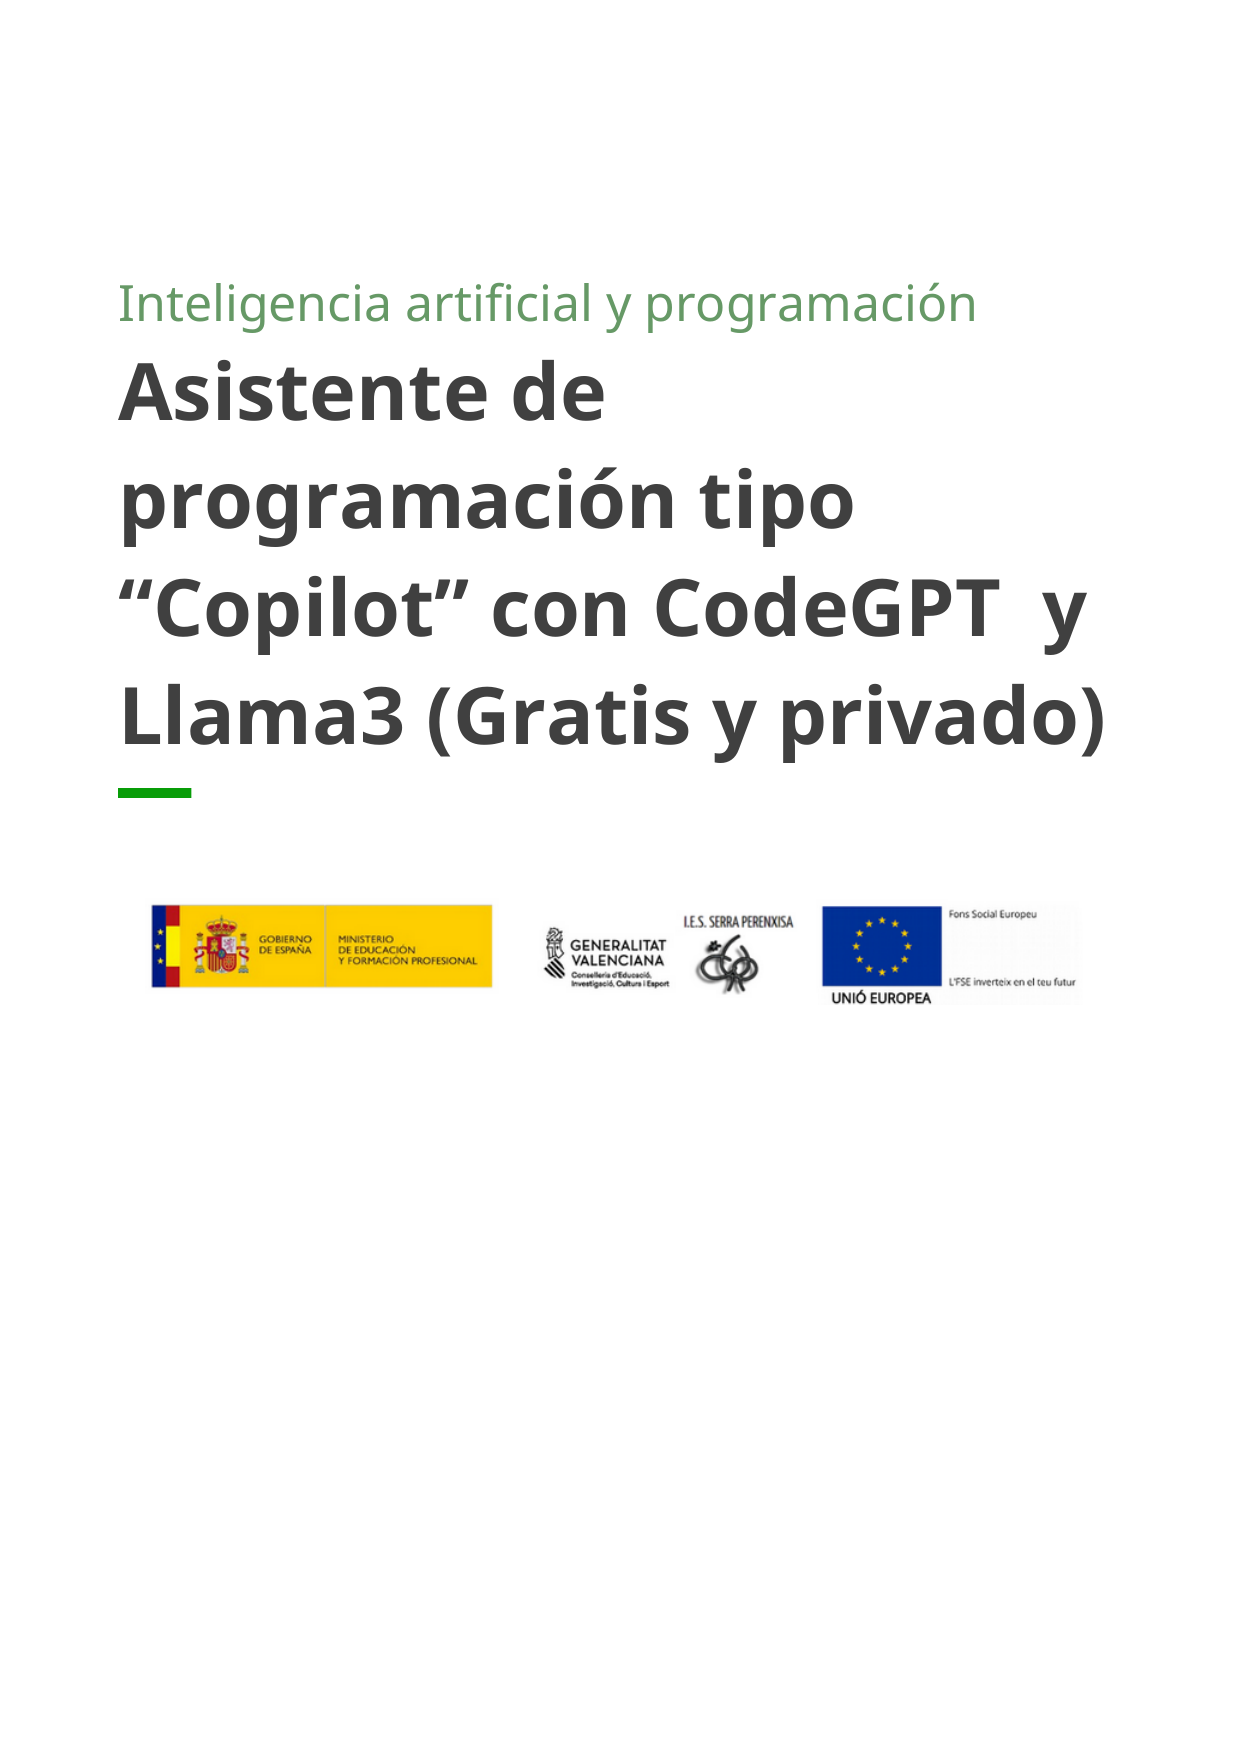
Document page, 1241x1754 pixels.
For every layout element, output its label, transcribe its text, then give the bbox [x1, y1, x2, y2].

title Inteligencia artificial y programación Asistente de programación tipo “Copilot” con CodeGPT y Llama3 (Gratis y privado) [118, 268, 1122, 767]
picture [118, 788, 192, 798]
picture [118, 885, 1123, 1005]
